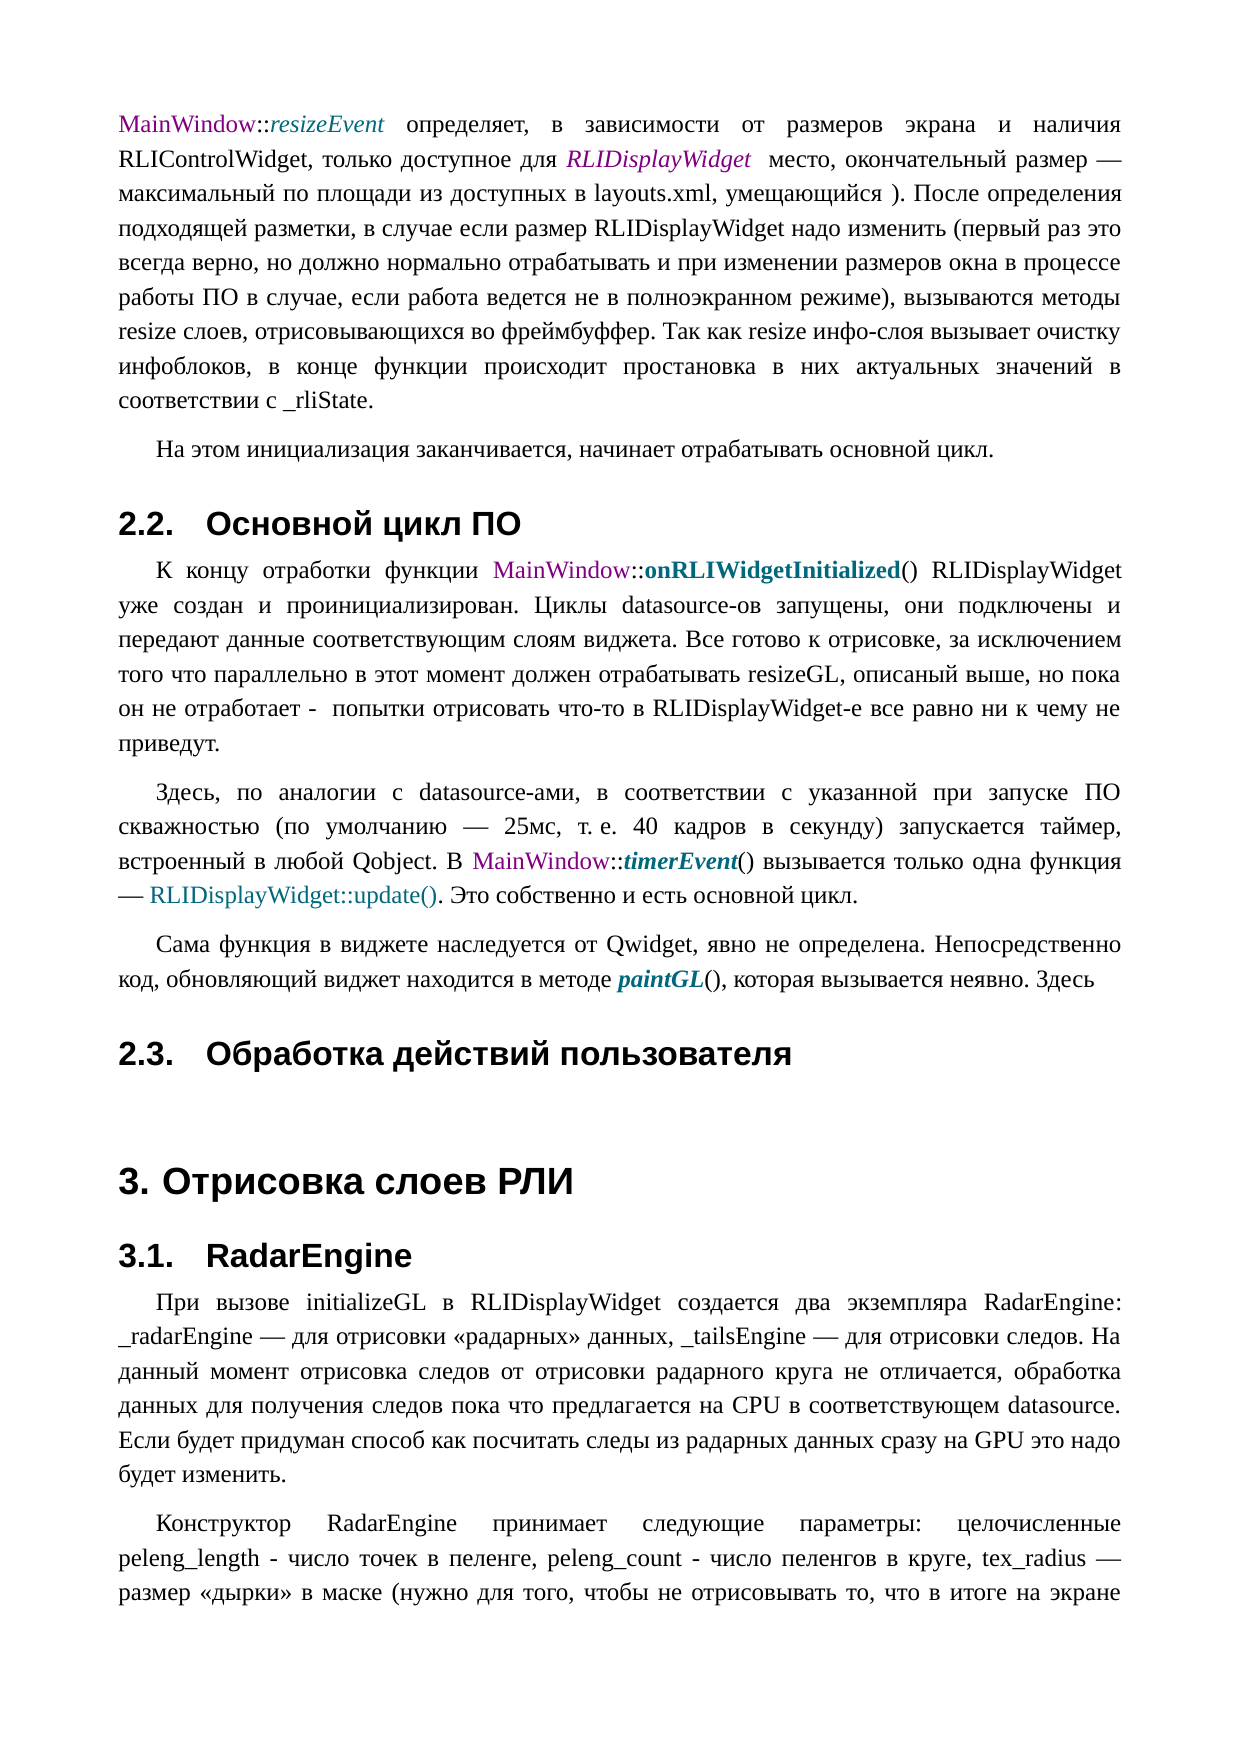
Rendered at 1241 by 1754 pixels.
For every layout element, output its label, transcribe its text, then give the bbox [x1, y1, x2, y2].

text MainWindow::resizeEvent определяет, в зависимости от размеров экрана и наличия RLIControlWidget, только доступное для RLIDisplayWidget место, окончательный размер — максимальный по площади из доступных в layouts.xml, умещающийся ). После определения подходящей разметки, в случае если размер RLIDisplayWidget надо изменить (первый раз это всегда верно, но должно нормально отрабатывать и при изменении размеров окна в процессе работы ПО в случае, если работа ведется не в полноэкранном режиме), вызываются методы resize слоев, отрисовывающихся во фреймбуффер. Так как resize инфо-слоя вызывает очистку инфоблоков, в конце функции происходит простановка в них актуальных значений в соответствии с _rliState. [118, 109, 1122, 414]
subtitle Обработка действий пользователя [118, 1034, 1122, 1072]
subtitle RadarEngine [118, 1236, 1122, 1274]
text Здесь, по аналогии с datasource-ами, в соответствии с указанной при запуске ПО скважностью (по умолчанию — 25мс, т. е. 40 кадров в секунду) запускается таймер, встроенный в любой Qobject. В MainWindow::timerEvent() вызывается только одна функция — RLIDisplayWidget::update(). Это собственно и есть основной цикл. [118, 777, 1122, 909]
text На этом инициализация заканчивается, начинает отрабатывать основной цикл. [118, 434, 1122, 463]
subtitle Отрисовка слоев РЛИ [118, 1159, 1122, 1202]
subtitle Основной цикл ПО [118, 504, 1122, 543]
text Сама функция в виджете наследуется от Qwidget, явно не определена. Непосредственно код, обновляющий виджет находится в методе paintGL(), которая вызывается неявно. Здесь [118, 929, 1122, 992]
text К концу отработки функции MainWindow::onRLIWidgetInitialized() RLIDisplayWidget уже создан и проинициализирован. Циклы datasource-ов запущены, они подключены и передают данные соответствующим слоям виджета. Все готово к отрисовке, за исключением того что параллельно в этот момент должен отрабатывать resizeGL, описаный выше, но пока он не отработает - попытки отрисовать что-то в RLIDisplayWidget-е все равно ни к чему не приведут. [118, 555, 1122, 756]
text Конструктор RadarEngine принимает следующие параметры: целочисленные peleng_length - число точек в пеленге, peleng_count - число пеленгов в круге, tex_radius — размер «дырки» в маске (нужно для того, чтобы не отрисовывать то, что в итоге на экране [118, 1508, 1122, 1606]
text При вызове initializeGL в RLIDisplayWidget создается два экземпляра RadarEngine: _radarEngine — для отрисовки «радарных» данных, _tailsEngine — для отрисовки следов. На данный момент отрисовка следов от отрисовки радарного круга не отличается, обработка данных для получения следов пока что предлагается на CPU в соответствующем datasource. Если будет придуман способ как посчитать следы из радарных данных сразу на GPU это надо будет изменить. [118, 1287, 1122, 1488]
